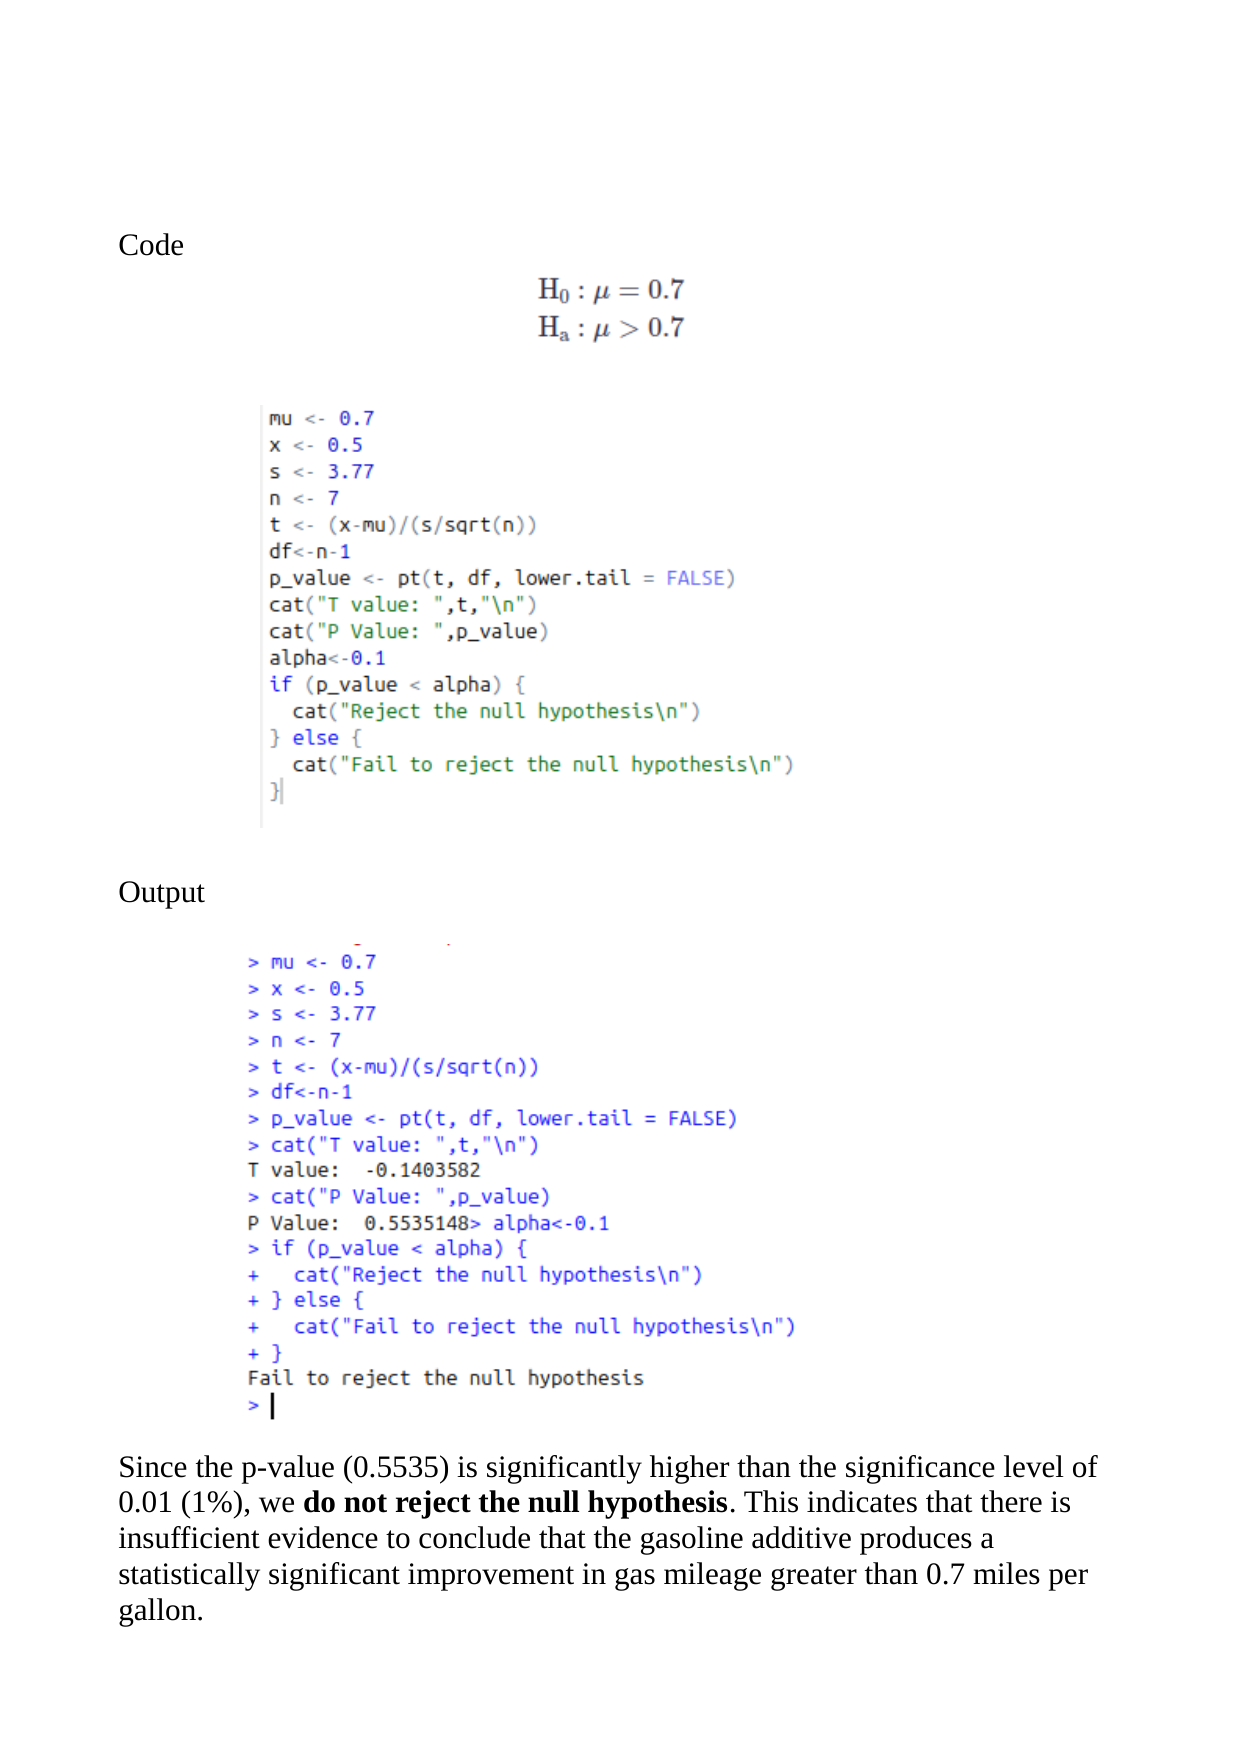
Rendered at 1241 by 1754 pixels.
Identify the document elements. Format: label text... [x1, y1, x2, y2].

text Since the p-value (0.5535) is significantly higher than the significance level of 0.01 (1%), we do not reject the null hypothesis. This indicates that there is insufficient evidence to conclude that the gasoline additive produces a statistically significant improvement in gas mileage greater than 0.7 miles per gallon. [118, 1448, 1122, 1627]
text Output [118, 873, 1122, 909]
picture [260, 405, 981, 828]
picture [243, 944, 997, 1429]
picture [518, 272, 722, 354]
text Code [118, 226, 1122, 262]
